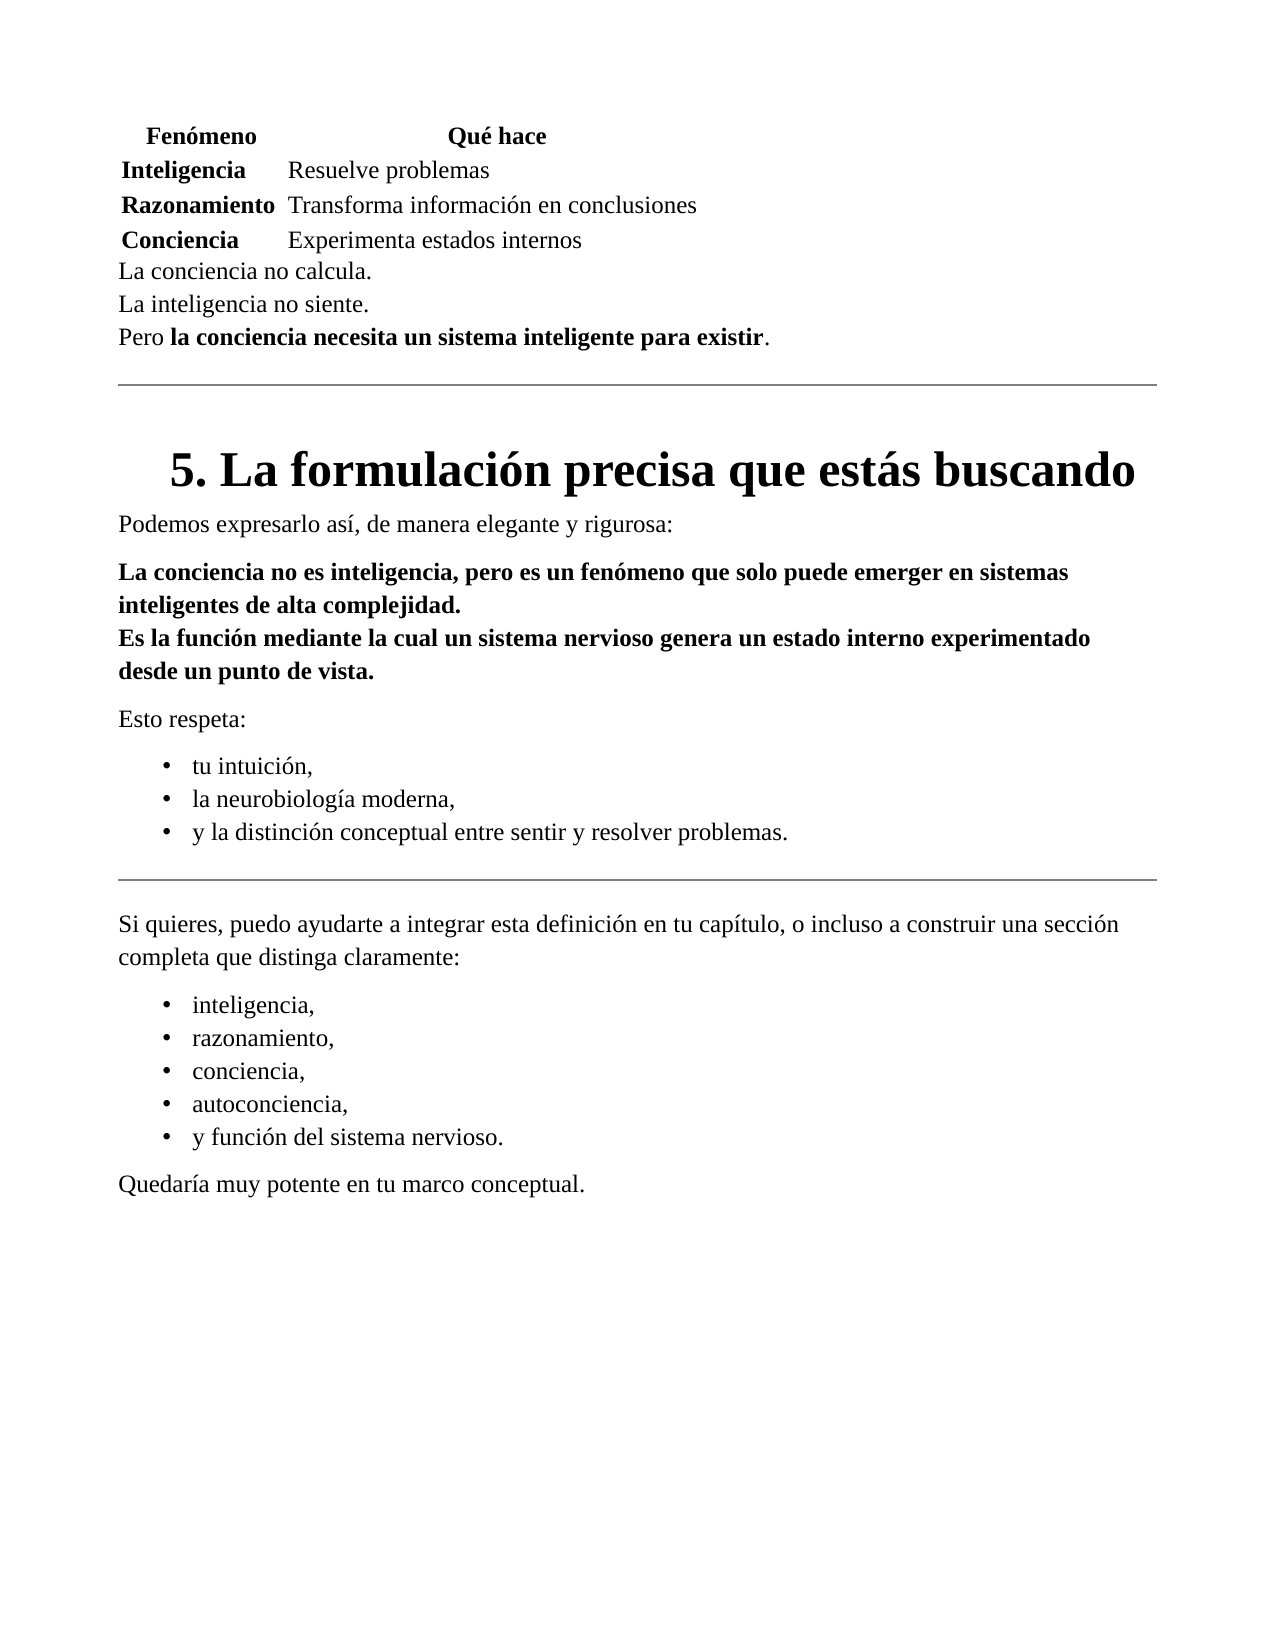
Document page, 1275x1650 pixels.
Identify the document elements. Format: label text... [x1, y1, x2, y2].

text La conciencia no calcula. La inteligencia no siente. Pero la conciencia necesita un sistema inteligente para existir. [118, 256, 1157, 351]
text Esto respeta: [118, 704, 1157, 732]
list la neurobiología moderna, [162, 784, 1157, 813]
list y la distinción conceptual entre sentir y resolver problemas. [162, 817, 1157, 846]
subtitle 🌌 5. La formulación precisa que estás buscando [118, 439, 1157, 497]
list tu intuición, [162, 751, 1157, 780]
list razonamiento, [162, 1023, 1157, 1052]
list y función del sistema nervioso. [162, 1122, 1157, 1151]
table_header Qué hace [285, 118, 709, 153]
table_header Fenómeno [118, 118, 285, 153]
table_cell Inteligencia [118, 153, 285, 187]
text Podemos expresarlo así, de manera elegante y rigurosa: [118, 509, 1157, 538]
table_cell Experimenta estados internos [285, 222, 709, 256]
text La conciencia no es inteligencia, pero es un fenómeno que solo puede emerger en sistemas inteligentes de alta complejidad. Es la función mediante la cual un sistema nervioso genera un estado interno experimentado desde un punto de vista. [118, 557, 1157, 685]
list autoconciencia, [162, 1089, 1157, 1118]
table_cell Conciencia [118, 222, 285, 256]
text Quedaría muy potente en tu marco conceptual. [118, 1169, 1157, 1198]
list conciencia, [162, 1056, 1157, 1084]
table_cell Transforma información en conclusiones [285, 187, 709, 222]
table_cell Razonamiento [118, 187, 285, 222]
text Si quieres, puedo ayudarte a integrar esta definición en tu capítulo, o incluso a construir una sección completa que distinga claramente: [118, 909, 1157, 971]
list inteligencia, [162, 990, 1157, 1018]
table_cell Resuelve problemas [285, 153, 709, 187]
